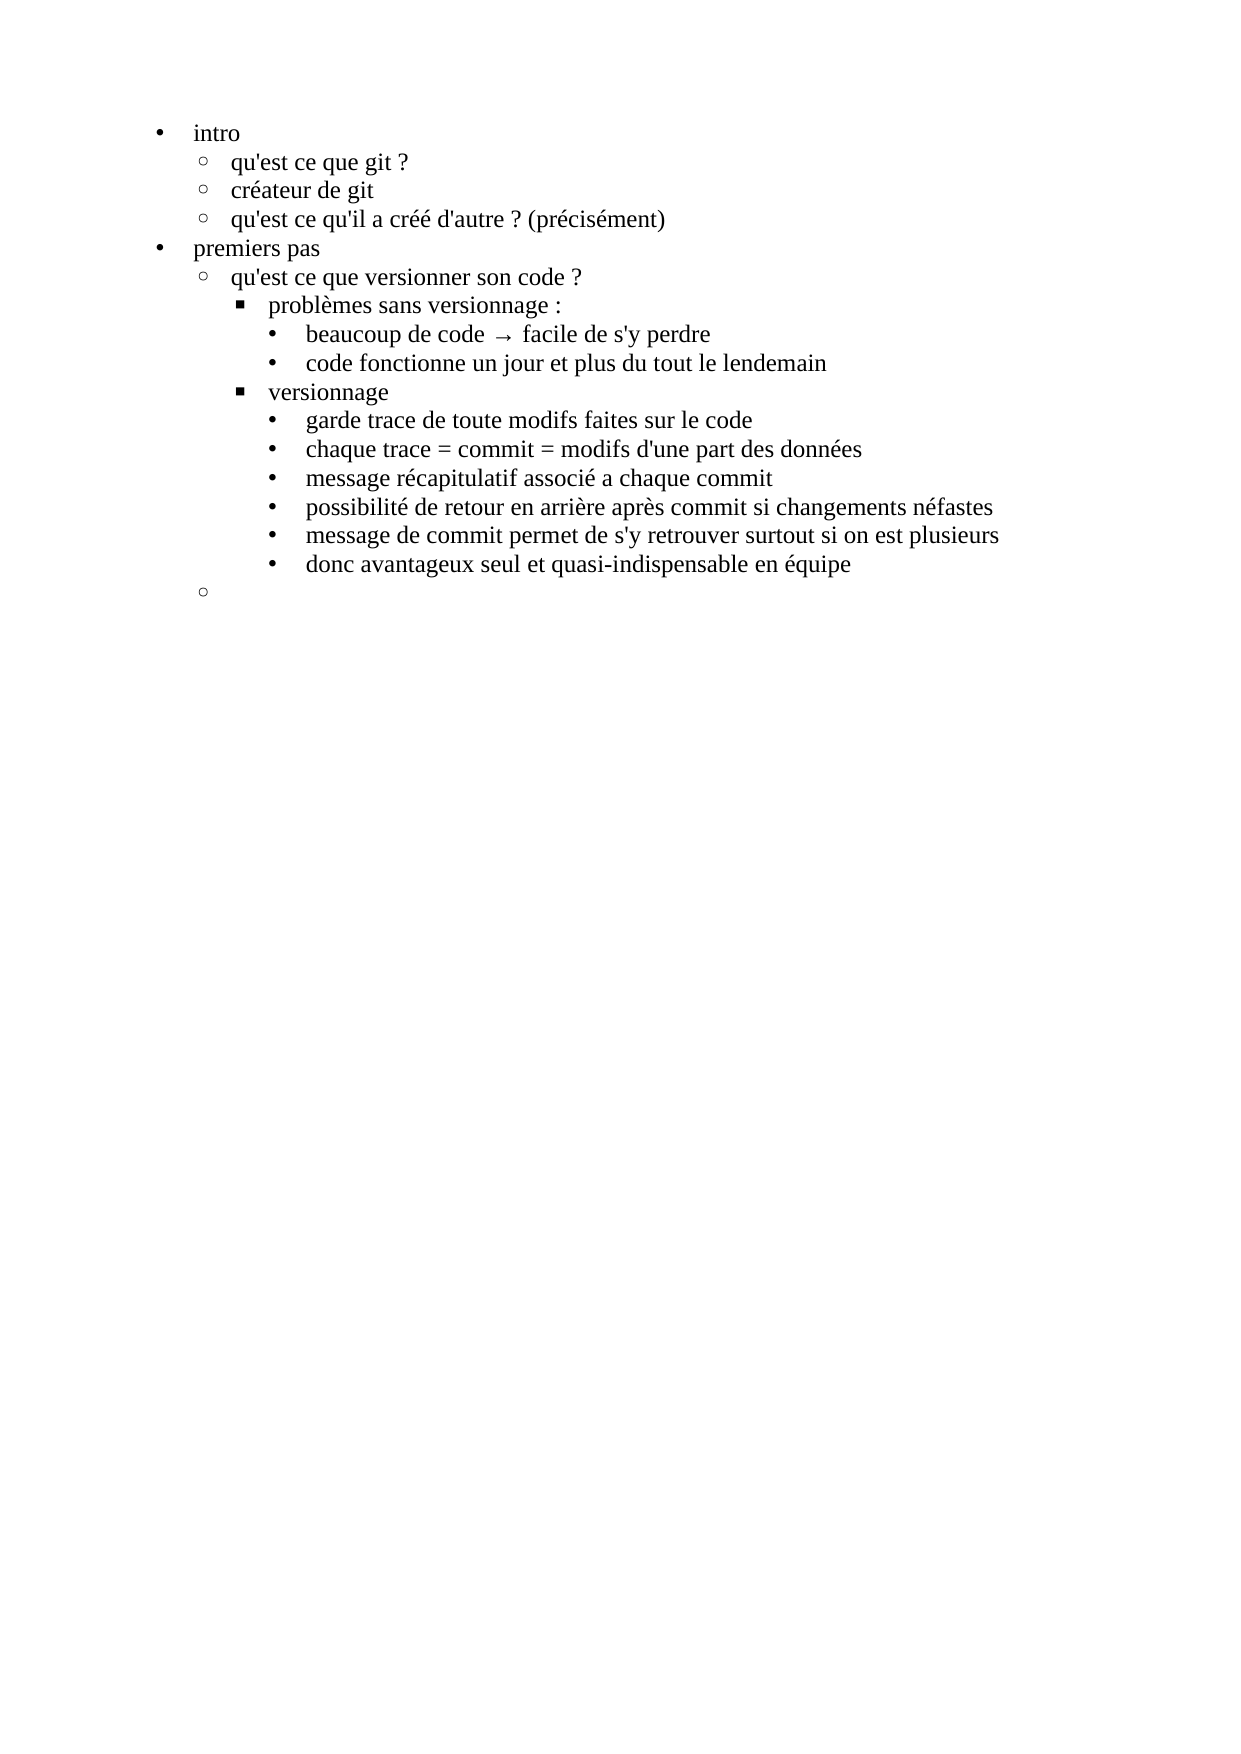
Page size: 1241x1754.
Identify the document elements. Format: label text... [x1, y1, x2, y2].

list donc avantageux seul et quasi-indispensable en équipe [268, 549, 1122, 578]
list qu'est ce que versionner son code ? [193, 262, 1122, 291]
list versionnage [231, 377, 1122, 406]
list problèmes sans versionnage : [231, 291, 1122, 319]
list message de commit permet de s'y retrouver surtout si on est plusieurs [268, 521, 1122, 549]
list intro [156, 118, 1122, 147]
list message récapitulatif associé a chaque commit [268, 463, 1122, 492]
list premiers pas [156, 233, 1122, 262]
list possibilité de retour en arrière après commit si changements néfastes [268, 492, 1122, 521]
list créateur de git [193, 176, 1122, 204]
list qu'est ce que git ? [193, 147, 1122, 176]
list chaque trace = commit = modifs d'une part des données [268, 434, 1122, 463]
list code fonctionne un jour et plus du tout le lendemain [268, 348, 1122, 377]
list beaucoup de code → facile de s'y perdre [268, 319, 1122, 348]
list garde trace de toute modifs faites sur le code [268, 406, 1122, 434]
list qu'est ce qu'il a créé d'autre ? (précisément) [193, 204, 1122, 233]
